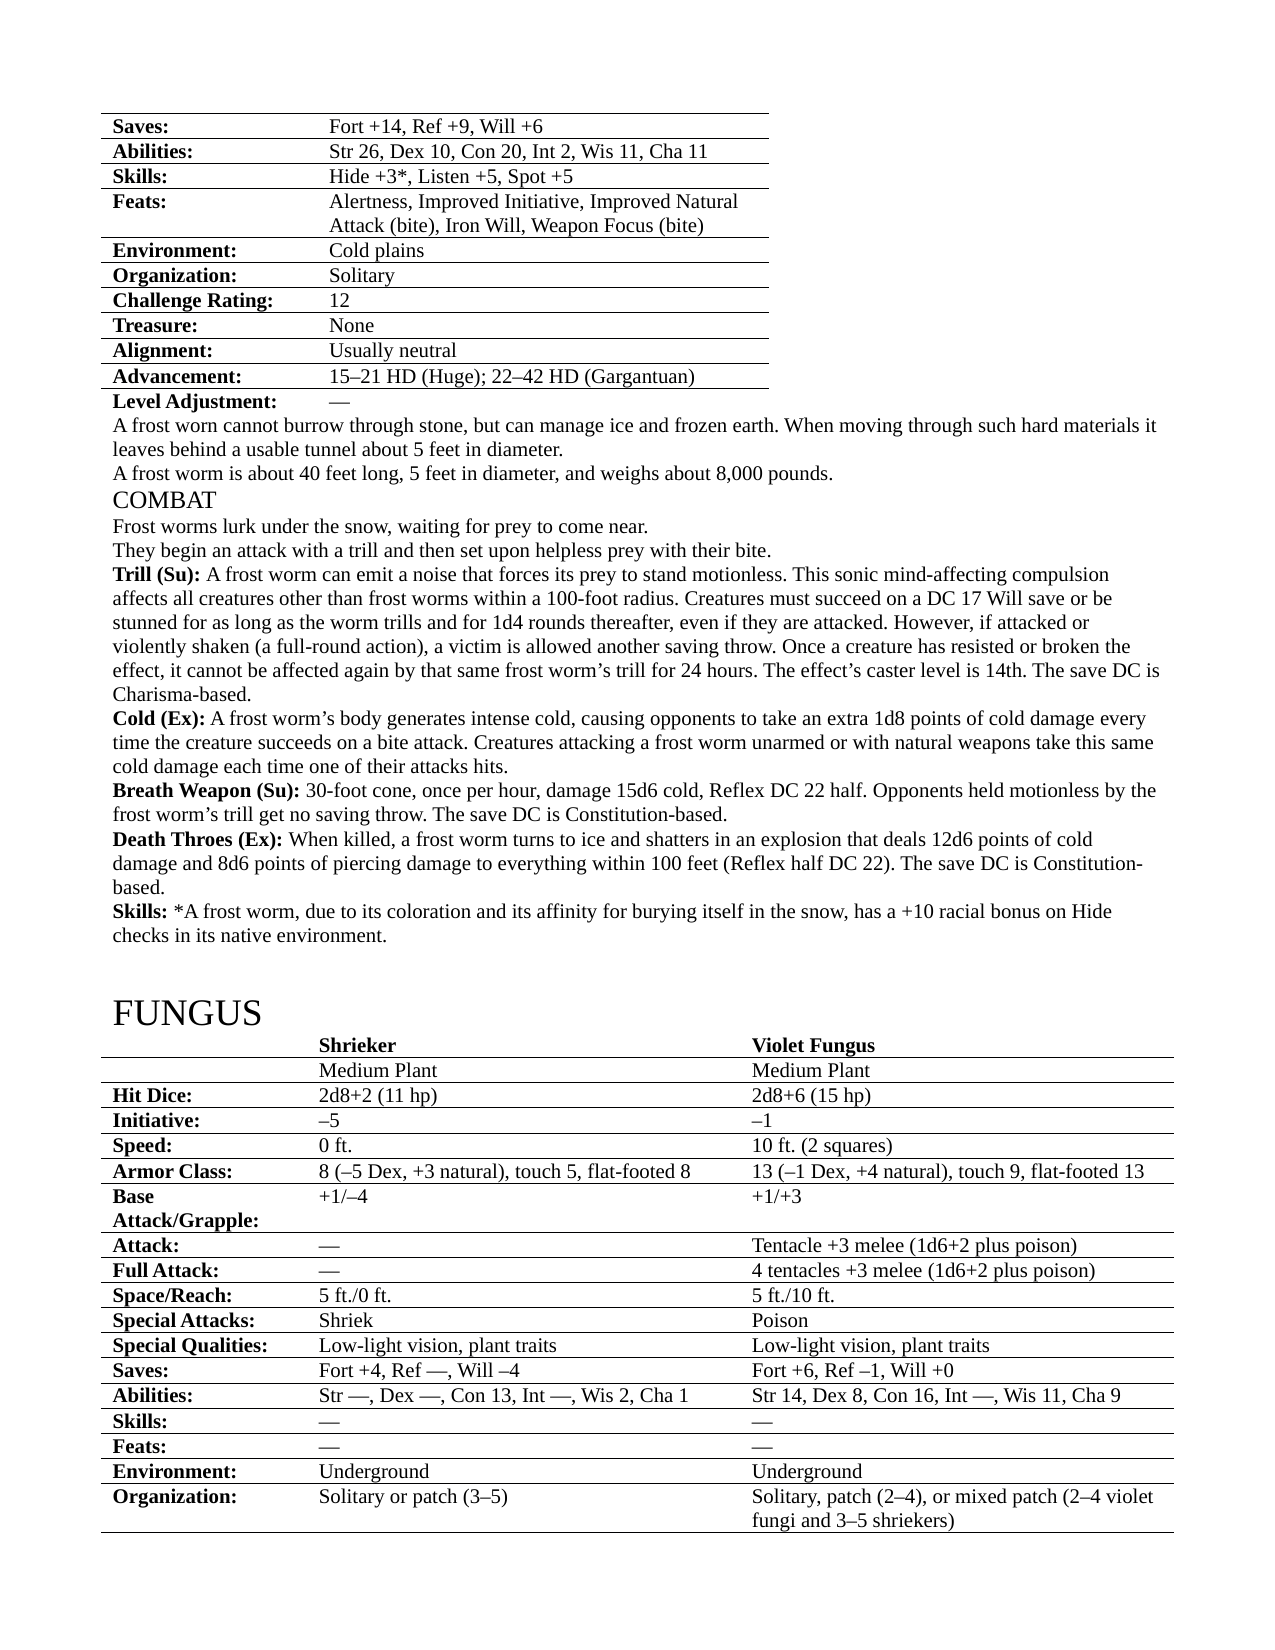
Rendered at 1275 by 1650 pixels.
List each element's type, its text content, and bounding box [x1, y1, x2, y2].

table_cell Special Qualities: [101, 1333, 307, 1357]
table_cell Low-light vision, plant traits [740, 1333, 1174, 1357]
table_cell 2d8+2 (11 hp) [308, 1083, 740, 1107]
table_cell Advancement: [101, 364, 318, 388]
table_cell Str 14, Dex 8, Con 16, Int —, Wis 11, Cha 9 [740, 1384, 1174, 1407]
table_cell Str —, Dex —, Con 13, Int —, Wis 2, Cha 1 [308, 1384, 740, 1407]
table_cell — [308, 1434, 740, 1458]
table_cell 12 [318, 288, 769, 312]
table_cell Abilities: [101, 139, 318, 163]
table_cell 5 ft./0 ft. [308, 1283, 740, 1307]
table_cell 10 ft. (2 squares) [740, 1134, 1174, 1157]
table_cell Hit Dice: [101, 1083, 307, 1107]
table_cell Str 26, Dex 10, Con 20, Int 2, Wis 11, Cha 11 [318, 139, 769, 163]
table_cell — [308, 1258, 740, 1282]
table_cell Solitary [318, 263, 769, 287]
table_cell Saves: [101, 1358, 307, 1382]
table_cell Skills: [101, 1409, 307, 1433]
table_cell 5 ft./10 ft. [740, 1283, 1174, 1307]
table_cell Challenge Rating: [101, 288, 318, 312]
table_cell Tentacle +3 melee (1d6+2 plus poison) [740, 1233, 1174, 1257]
table_cell Usually neutral [318, 339, 769, 362]
table_header Violet Fungus [740, 1033, 1174, 1057]
table_cell –5 [308, 1108, 740, 1132]
table_cell Alignment: [101, 339, 318, 362]
table_cell Initiative: [101, 1108, 307, 1132]
table_cell Special Attacks: [101, 1308, 307, 1332]
text They begin an attack with a trill and then set upon helpless prey with their bite. [112, 538, 1162, 562]
table_cell 8 (–5 Dex, +3 natural), touch 5, flat-footed 8 [308, 1159, 740, 1183]
table_cell +1/–4 [308, 1184, 740, 1232]
table_cell — [308, 1233, 740, 1257]
text A frost worm is about 40 feet long, 5 feet in diameter, and weighs about 8,000 pounds. [112, 461, 1162, 485]
table_cell Environment: [101, 238, 318, 262]
table_cell None [318, 313, 769, 337]
table_cell Feats: [101, 189, 318, 237]
table_cell +1/+3 [740, 1184, 1174, 1232]
table_cell 13 (–1 Dex, +4 natural), touch 9, flat-footed 13 [740, 1159, 1174, 1183]
table_cell Level Adjustment: [101, 389, 318, 413]
table_cell Feats: [101, 1434, 307, 1458]
table_cell 0 ft. [308, 1134, 740, 1157]
table_cell Medium Plant [740, 1058, 1174, 1082]
text Breath Weapon (Su): 30-foot cone, once per hour, damage 15d6 cold, Reflex DC 22 half. Opponents held motionless by the frost worm’s trill get no saving throw. The save DC is Constitution-based. [112, 778, 1162, 826]
text Trill (Su): A frost worm can emit a noise that forces its prey to stand motionless. This sonic mind-affecting compulsion affects all creatures other than frost worms within a 100-foot radius. Creatures must succeed on a DC 17 Will save or be stunned for as long as the worm trills and for 1d4 rounds thereafter, even if they are attacked. However, if attacked or violently shaken (a full-round action), a victim is allowed another saving throw. Once a creature has resisted or broken the effect, it cannot be affected again by that same frost worm’s trill for 24 hours. The effect’s caster level is 14th. The save DC is Charisma-based. [112, 562, 1162, 706]
table_cell Solitary or patch (3–5) [308, 1484, 740, 1532]
text Skills: *A frost worm, due to its coloration and its affinity for burying itself in the snow, has a +10 racial bonus on Hide checks in its native environment. [112, 899, 1162, 947]
table_cell Poison [740, 1308, 1174, 1332]
table_header Shrieker [308, 1033, 740, 1057]
table_cell Low-light vision, plant traits [308, 1333, 740, 1357]
text COMBAT [112, 485, 1162, 514]
table_cell Alertness, Improved Initiative, Improved Natural Attack (bite), Iron Will, Weapon Focus (bite) [318, 189, 769, 237]
table_cell — [308, 1409, 740, 1433]
table_cell Treasure: [101, 313, 318, 337]
text FUNGUS [112, 990, 1162, 1033]
table_cell –1 [740, 1108, 1174, 1132]
table_cell Underground [740, 1459, 1174, 1483]
table_cell Skills: [101, 164, 318, 188]
text A frost worn cannot burrow through stone, but can manage ice and frozen earth. When moving through such hard materials it leaves behind a usable tunnel about 5 feet in diameter. [112, 413, 1162, 461]
table_cell Cold plains [318, 238, 769, 262]
table_cell Solitary, patch (2–4), or mixed patch (2–4 violet fungi and 3–5 shriekers) [740, 1484, 1174, 1532]
text Death Throes (Ex): When killed, a frost worm turns to ice and shatters in an explosion that deals 12d6 points of cold damage and 8d6 points of piercing damage to everything within 100 feet (Reflex half DC 22). The save DC is Constitution-based. [112, 826, 1162, 899]
table_cell Medium Plant [308, 1058, 740, 1082]
table_cell Organization: [101, 263, 318, 287]
table_cell 2d8+6 (15 hp) [740, 1083, 1174, 1107]
table_cell Attack: [101, 1233, 307, 1257]
table_cell Speed: [101, 1134, 307, 1157]
table_cell Abilities: [101, 1384, 307, 1407]
table_cell Fort +14, Ref +9, Will +6 [318, 114, 769, 138]
table_cell [101, 1058, 307, 1082]
table_cell — [740, 1434, 1174, 1458]
table_cell — [740, 1409, 1174, 1433]
table_cell Saves: [101, 114, 318, 138]
table_cell Armor Class: [101, 1159, 307, 1183]
table_cell Organization: [101, 1484, 307, 1532]
table_cell Hide +3*, Listen +5, Spot +5 [318, 164, 769, 188]
table_cell 4 tentacles +3 melee (1d6+2 plus poison) [740, 1258, 1174, 1282]
table_cell Full Attack: [101, 1258, 307, 1282]
table_cell Fort +6, Ref –1, Will +0 [740, 1358, 1174, 1382]
table_cell Space/Reach: [101, 1283, 307, 1307]
text Frost worms lurk under the snow, waiting for prey to come near. [112, 514, 1162, 538]
table_header [101, 1033, 307, 1057]
table_cell Base Attack/Grapple: [101, 1184, 307, 1232]
table_cell Fort +4, Ref —, Will –4 [308, 1358, 740, 1382]
table_cell — [318, 389, 769, 413]
text Cold (Ex): A frost worm’s body generates intense cold, causing opponents to take an extra 1d8 points of cold damage every time the creature succeeds on a bite attack. Creatures attacking a frost worm unarmed or with natural weapons take this same cold damage each time one of their attacks hits. [112, 706, 1162, 778]
table_cell Shriek [308, 1308, 740, 1332]
table_cell 15–21 HD (Huge); 22–42 HD (Gargantuan) [318, 364, 769, 388]
table_cell Underground [308, 1459, 740, 1483]
table_cell Environment: [101, 1459, 307, 1483]
